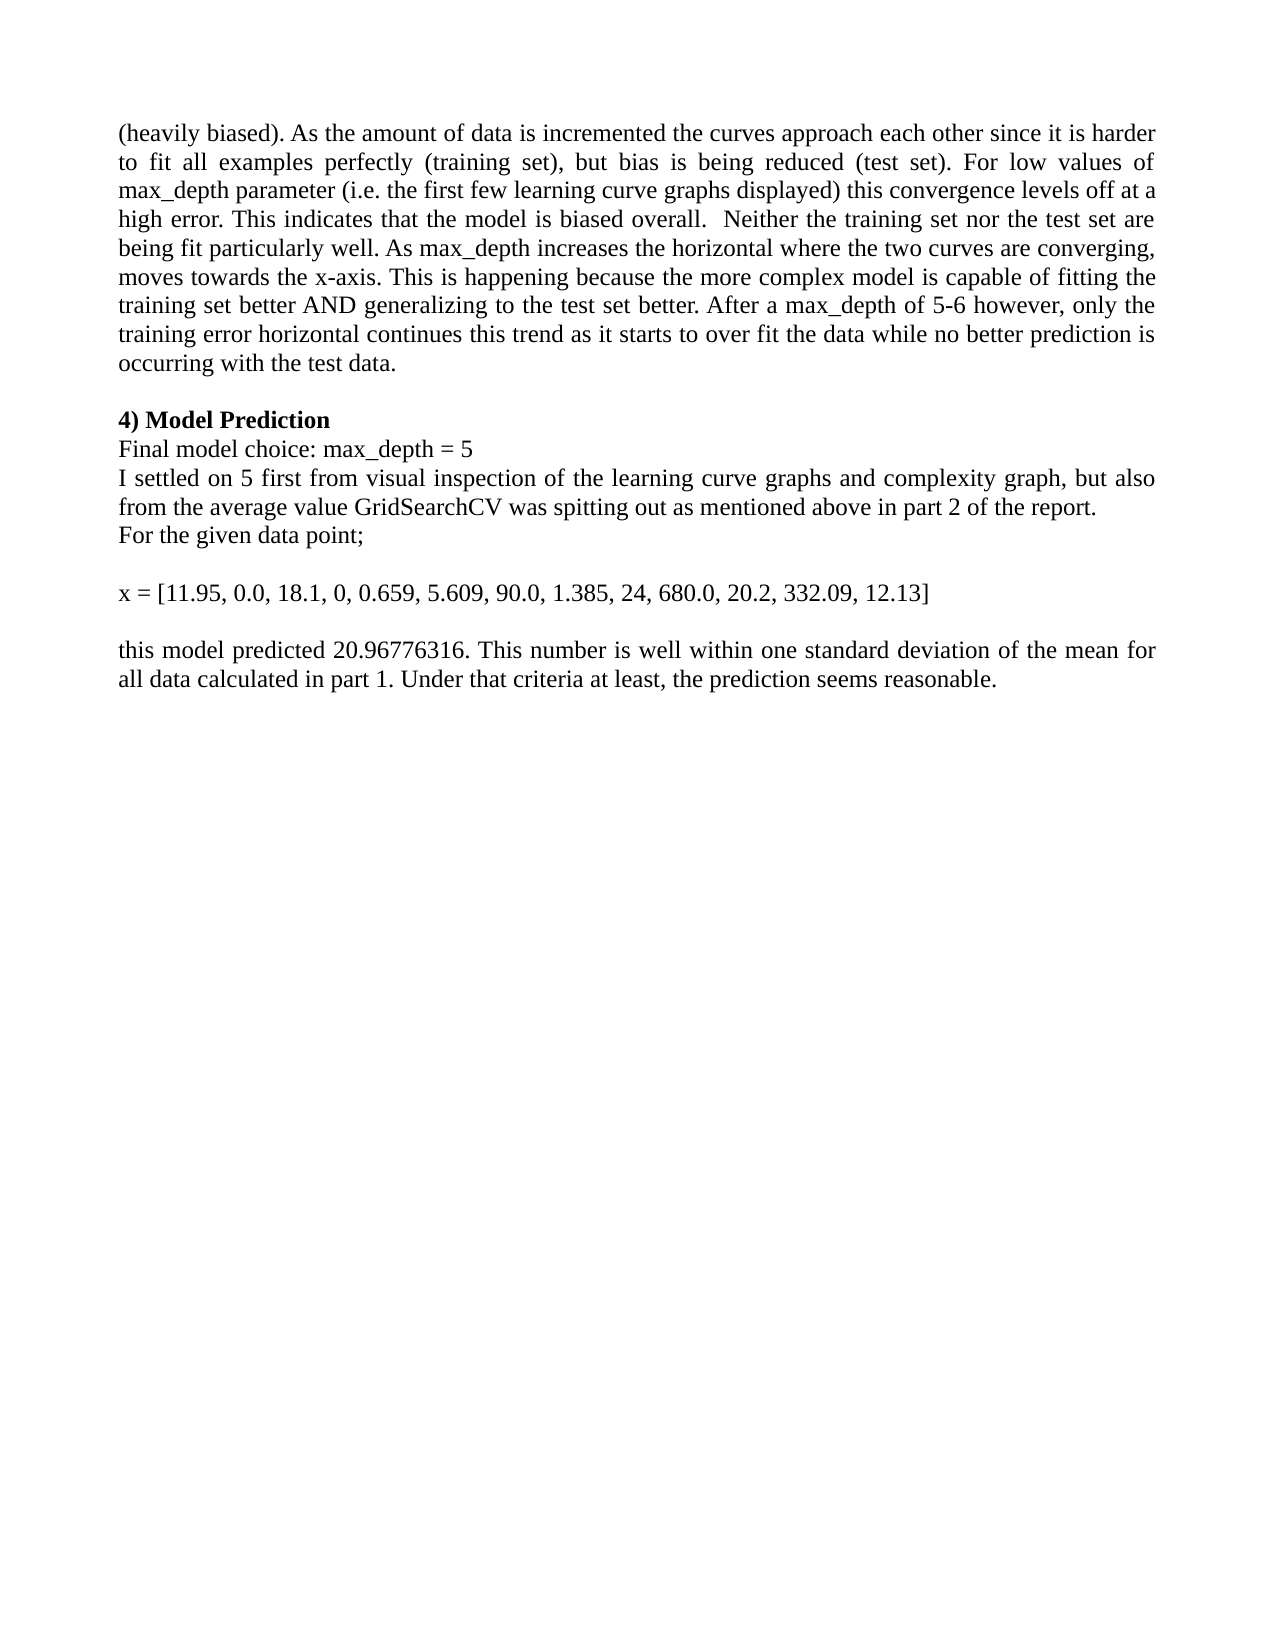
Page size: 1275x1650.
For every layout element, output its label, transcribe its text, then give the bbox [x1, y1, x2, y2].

text (heavily biased). As the amount of data is incremented the curves approach each other since it is harder to fit all examples perfectly (training set), but bias is being reduced (test set). For low values of max_depth parameter (i.e. the first few learning curve graphs displayed) this convergence levels off at a high error. This indicates that the model is biased overall. Neither the training set nor the test set are being fit particularly well. As max_depth increases the horizontal where the two curves are converging, moves towards the x-axis. This is happening because the more complex model is capable of fitting the training set better AND generalizing to the test set better. After a max_depth of 5-6 however, only the training error horizontal continues this trend as it starts to over fit the data while no better prediction is occurring with the test data. [118, 118, 1157, 377]
text x = [11.95, 0.0, 18.1, 0, 0.659, 5.609, 90.0, 1.385, 24, 680.0, 20.2, 332.09, 12.13] [118, 578, 1157, 607]
text Final model choice: max_depth = 5 [118, 434, 1157, 463]
text 4) Model Prediction [118, 406, 1157, 434]
text For the given data point; [118, 521, 1157, 549]
text I settled on 5 first from visual inspection of the learning curve graphs and complexity graph, but also from the average value GridSearchCV was spitting out as mentioned above in part 2 of the report. [118, 463, 1157, 521]
text this model predicted 20.96776316. This number is well within one standard deviation of the mean for all data calculated in part 1. Under that criteria at least, the prediction seems reasonable. [118, 636, 1157, 693]
